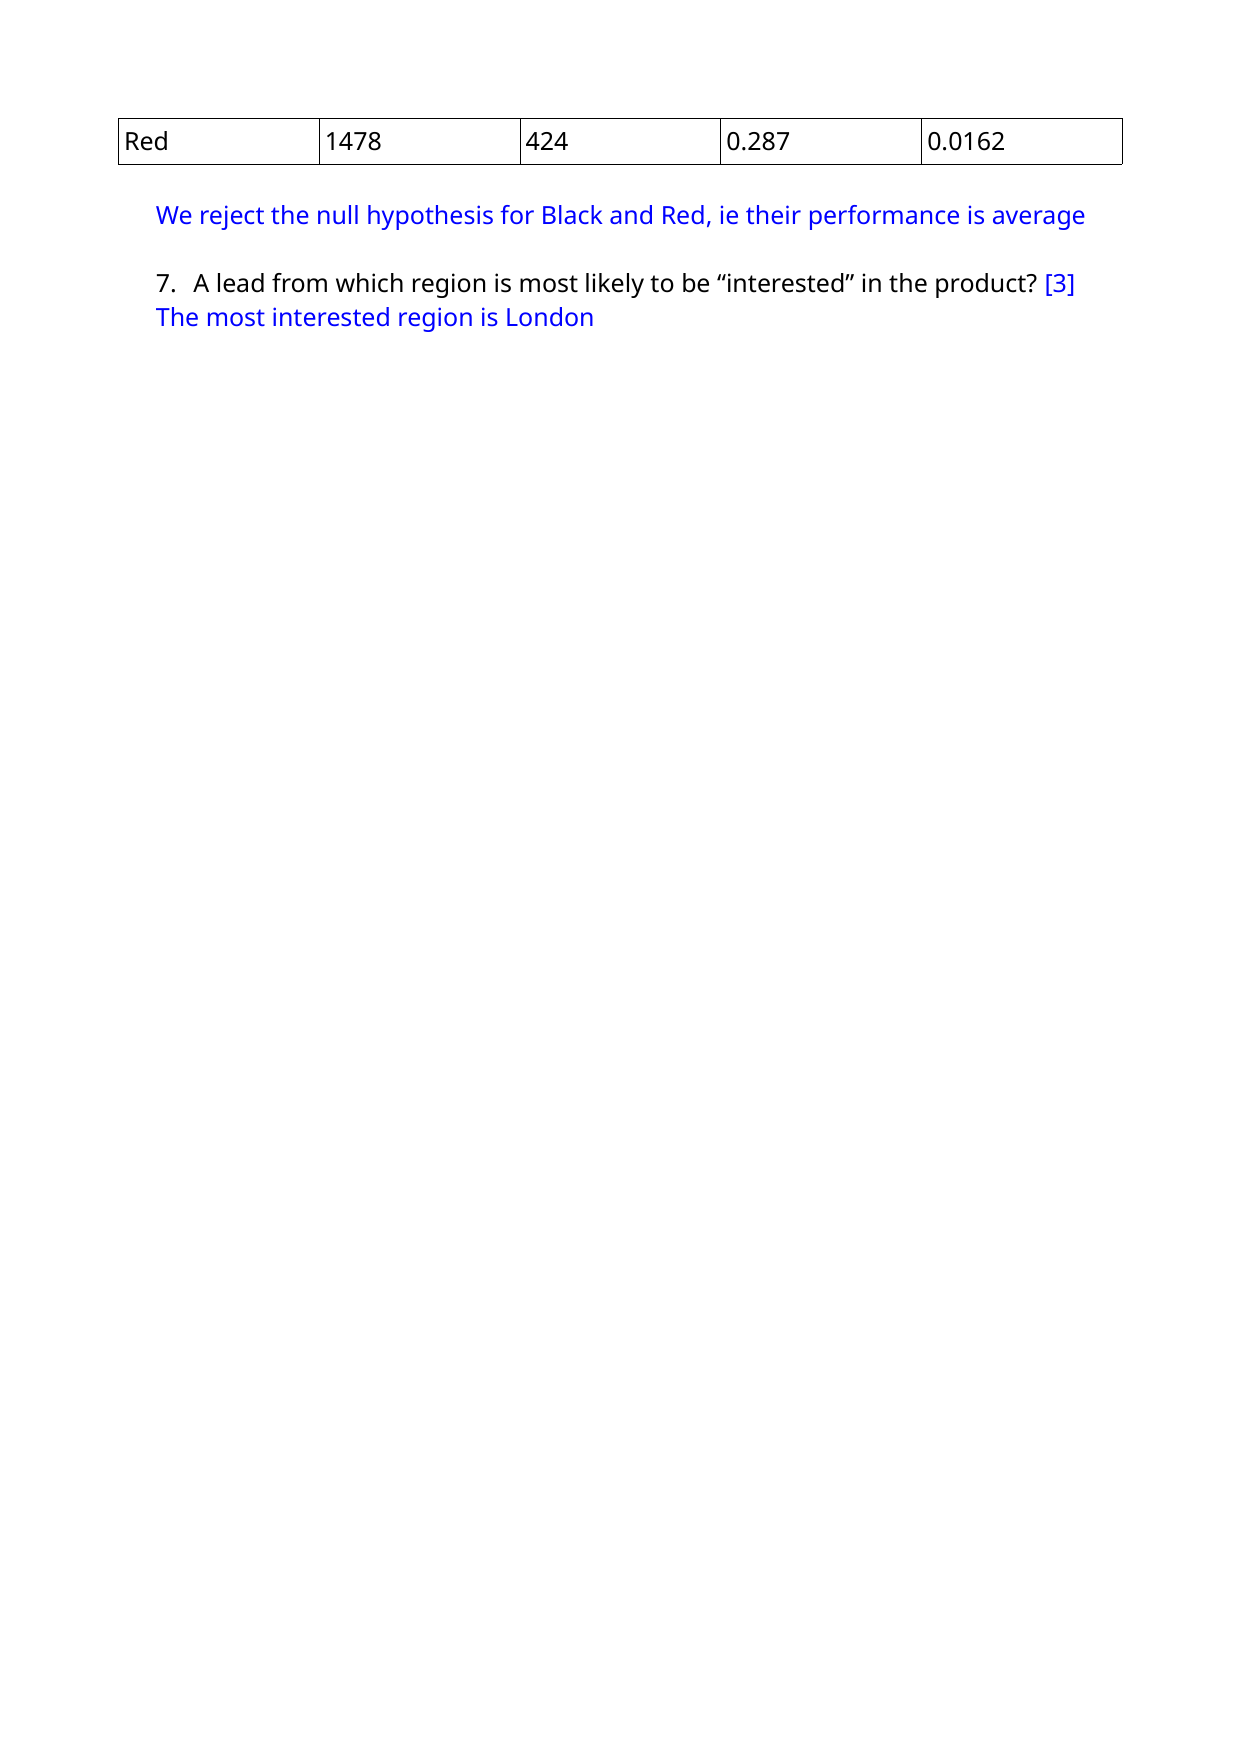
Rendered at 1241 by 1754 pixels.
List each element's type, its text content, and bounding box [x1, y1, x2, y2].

table_cell 1478 [320, 119, 520, 164]
text The most interested region is London [156, 300, 1122, 334]
table_cell 424 [521, 119, 720, 164]
text We reject the null hypothesis for Black and Red, ie their performance is average [156, 198, 1122, 232]
table_cell 0.0162 [922, 119, 1122, 164]
table_cell 0.287 [721, 119, 921, 164]
list A lead from which region is most likely to be “interested” in the product? [3] [156, 266, 1122, 300]
table_cell Red [119, 119, 319, 164]
